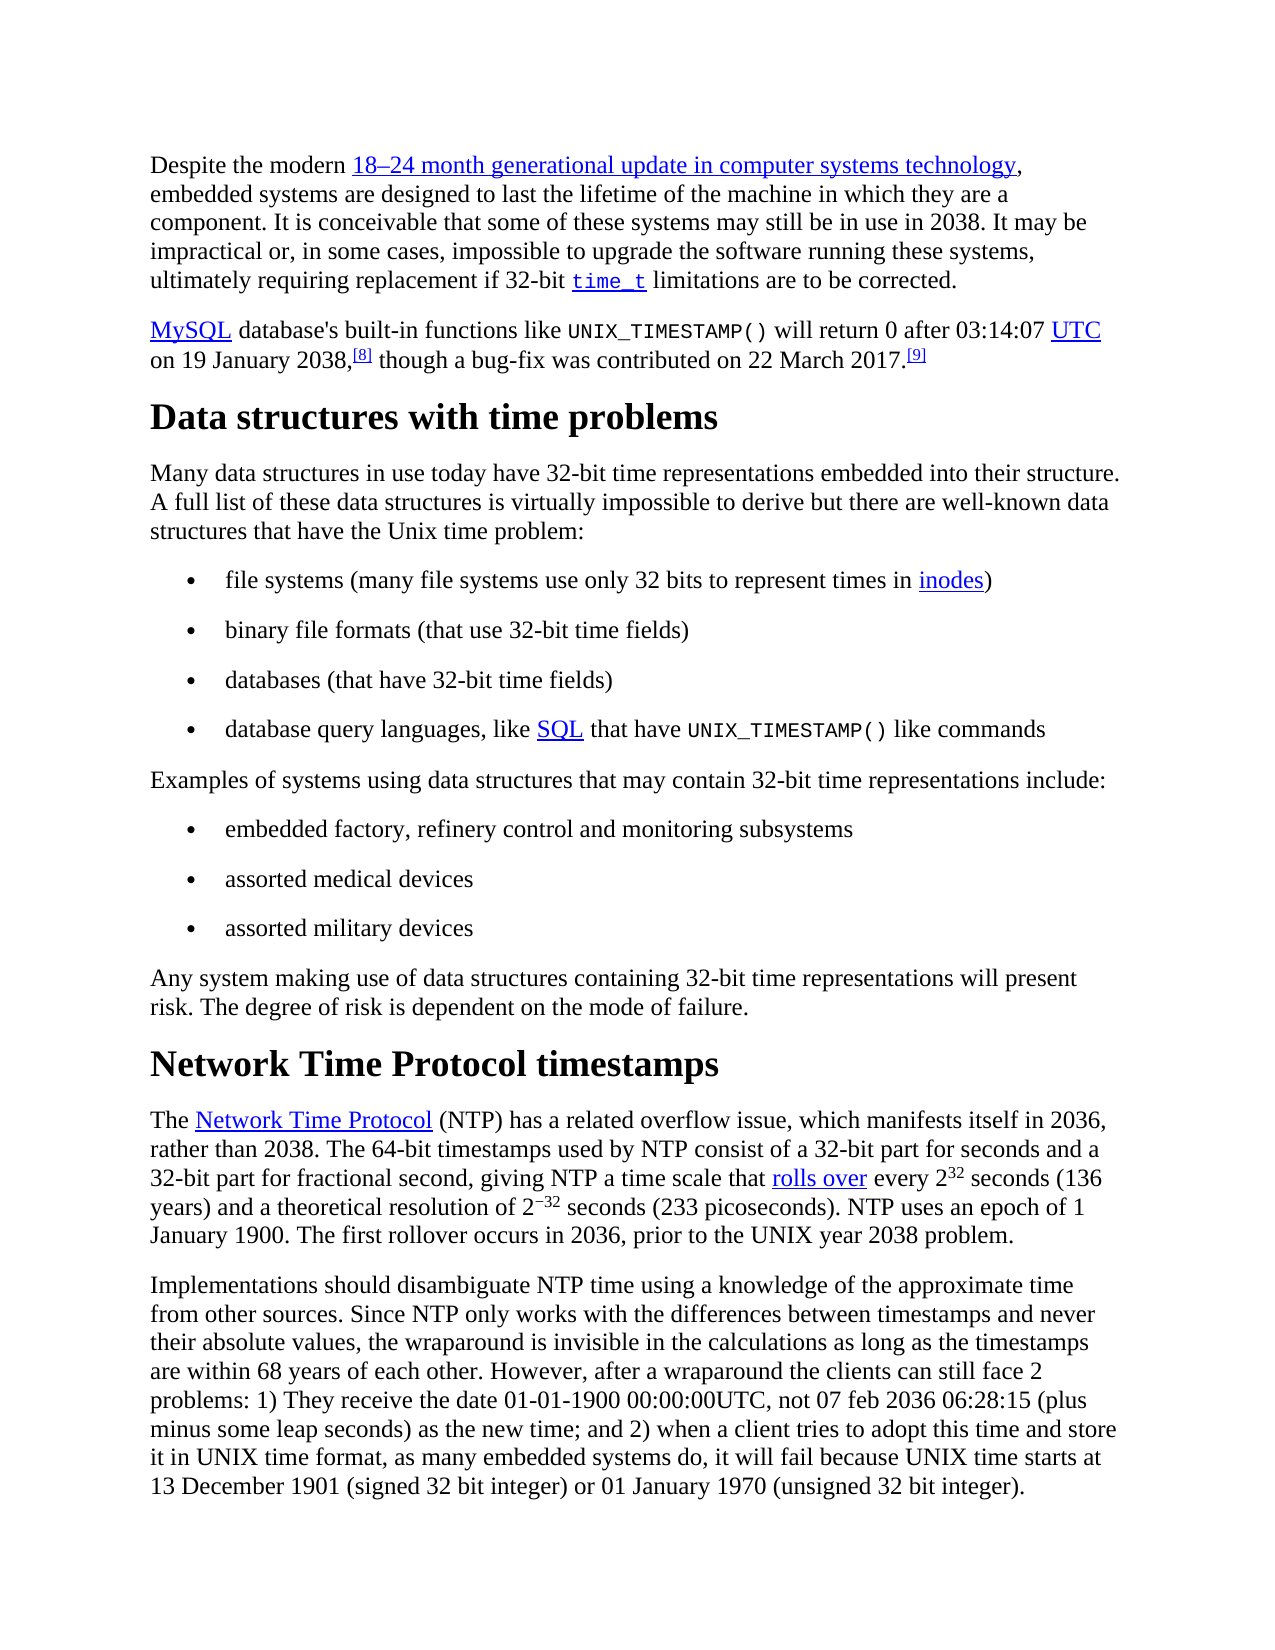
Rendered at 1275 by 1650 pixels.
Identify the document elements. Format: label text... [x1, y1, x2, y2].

list assorted military devices [187, 913, 1125, 942]
text MySQL database's built-in functions like UNIX_TIMESTAMP() will return 0 after 03:14:07 UTC on 19 January 2038,[8] though a bug-fix was contributed on 22 March 2017.[9] [150, 315, 1125, 374]
list binary file formats (that use 32-bit time fields) [187, 615, 1125, 644]
text Many data structures in use today have 32-bit time representations embedded into their structure. A full list of these data structures is virtually impossible to derive but there are well-known data structures that have the Unix time problem: [150, 458, 1125, 545]
text Implementations should disambiguate NTP time using a knowledge of the approximate time from other sources. Since NTP only works with the differences between timestamps and never their absolute values, the wraparound is invisible in the calculations as long as the timestamps are within 68 years of each other. However, after a wraparound the clients can still face 2 problems: 1) They receive the date 01-01-1900 00:00:00UTC, not 07 feb 2036 06:28:15 (plus minus some leap seconds) as the new time; and 2) when a client tries to adopt this time and store it in UNIX time format, as many embedded systems do, it will fail because UNIX time starts at 13 December 1901 (signed 32 bit integer) or 01 January 1970 (unsigned 32 bit integer). [150, 1270, 1125, 1500]
list databases (that have 32-bit time fields) [187, 665, 1125, 693]
text The Network Time Protocol (NTP) has a related overflow issue, which manifests itself in 2036, rather than 2038. The 64-bit timestamps used by NTP consist of a 32-bit part for seconds and a 32-bit part for fractional second, giving NTP a time scale that rolls over every 232 seconds (136 years) and a theoretical resolution of 2−32 seconds (233 picoseconds). NTP uses an epoch of 1 January 1900. The first rollover occurs in 2036, prior to the UNIX year 2038 problem. [150, 1105, 1125, 1249]
text Network Time Protocol timestamps [150, 1041, 1125, 1084]
list file systems (many file systems use only 32 bits to represent times in inodes) [187, 566, 1125, 594]
list embedded factory, refinery control and monitoring subsystems [187, 814, 1125, 843]
text Despite the modern 18–24 month generational update in computer systems technology, embedded systems are designed to last the lifetime of the machine in which they are a component. It is conceivable that some of these systems may still be in use in 2038. It may be impractical or, in some cases, impossible to upgrade the software running these systems, ultimately requiring replacement if 32-bit time_t limitations are to be corrected. [150, 150, 1125, 294]
text Data structures with time problems [150, 394, 1125, 438]
text Any system making use of data structures containing 32-bit time representations will present risk. The degree of risk is dependent on the mode of failure. [150, 963, 1125, 1021]
list assorted medical devices [187, 864, 1125, 893]
list database query languages, like SQL that have UNIX_TIMESTAMP() like commands [187, 714, 1125, 744]
text Examples of systems using data structures that may contain 32-bit time representations include: [150, 765, 1125, 793]
